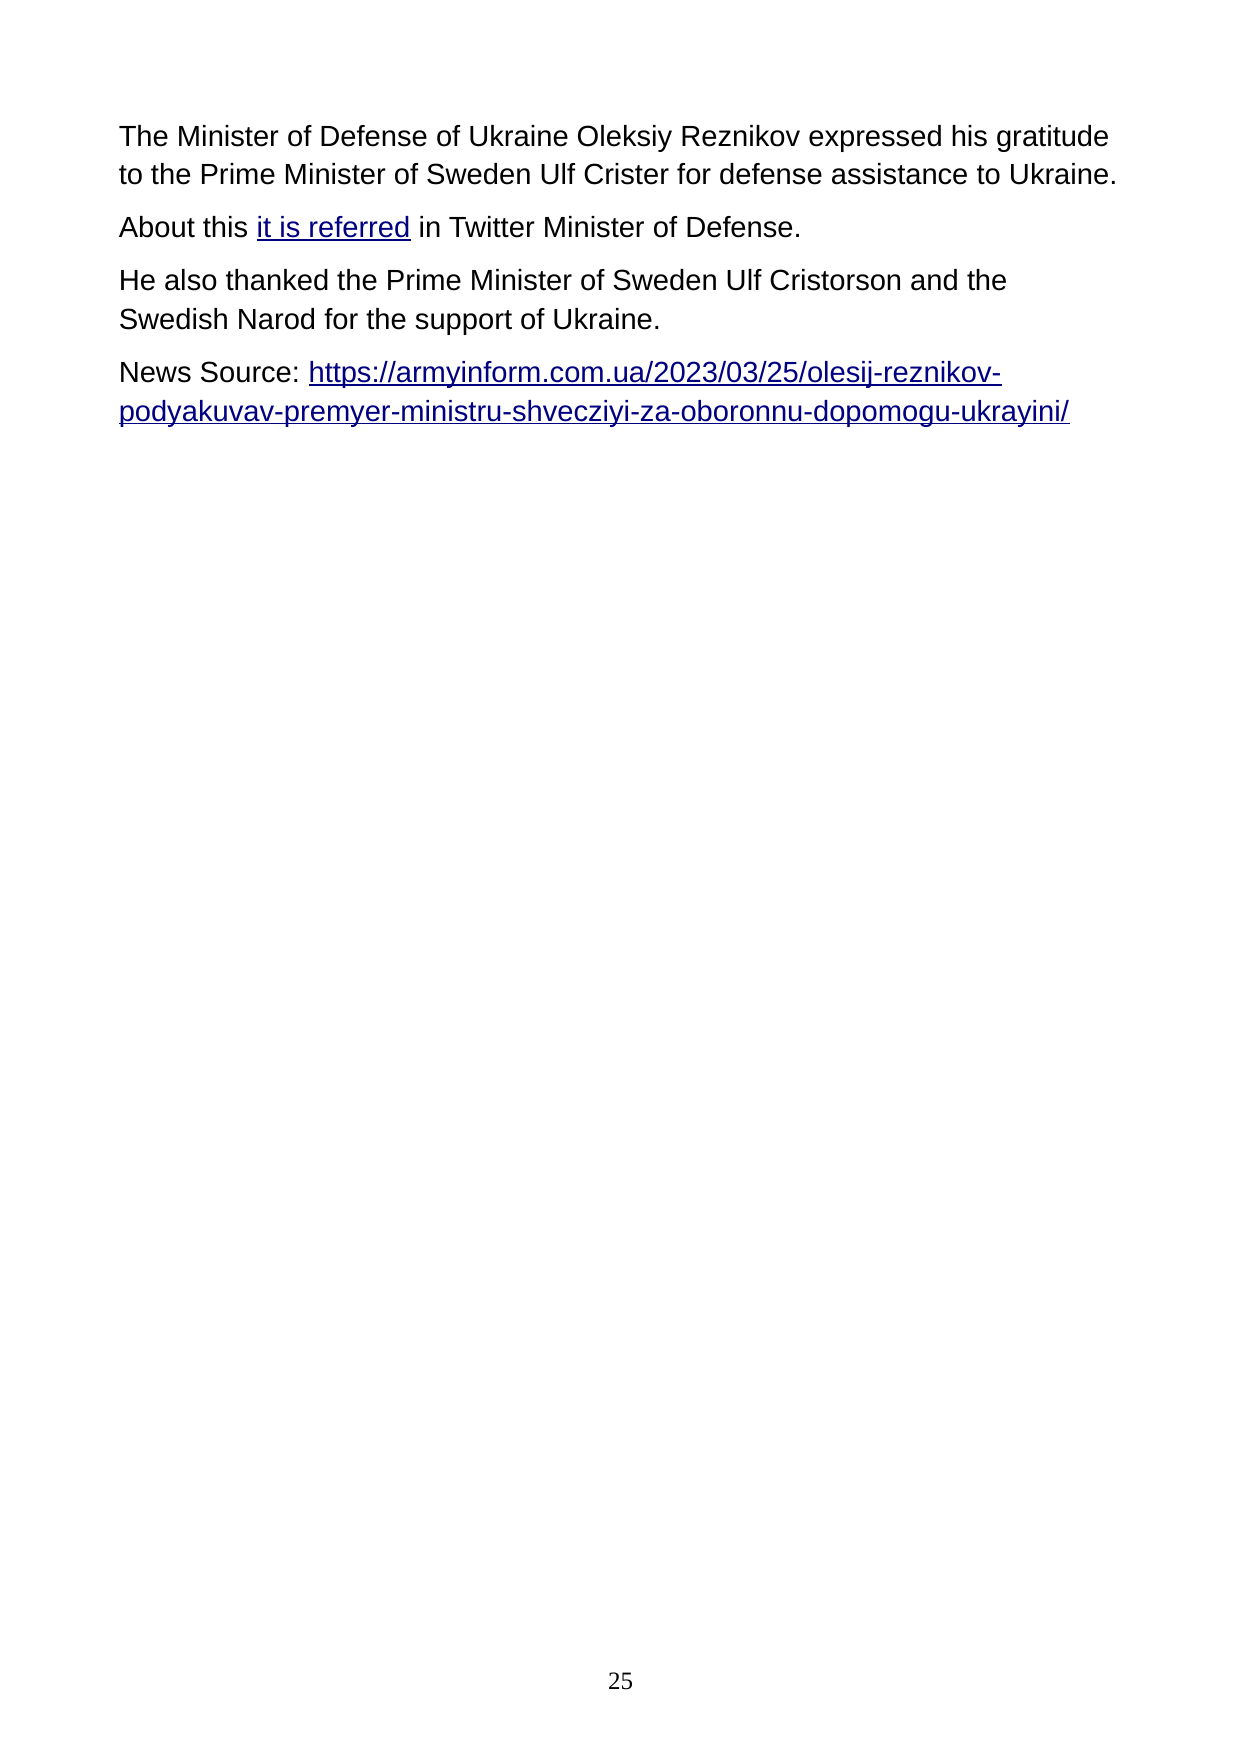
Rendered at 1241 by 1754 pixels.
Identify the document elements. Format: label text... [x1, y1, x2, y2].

text About this it is referred in Twitter Minister of Defense. [118, 210, 1122, 244]
text News Source: https://armyinform.com.ua/2023/03/25/olesij-reznikov-podyakuvav-premyer-ministru-shvecziyi-za-oboronnu-dopomogu-ukrayini/ [118, 355, 1122, 427]
text He also thanked the Prime Minister of Sweden Ulf Cristorson and the Swedish Narod for the support of Ukraine. [118, 263, 1122, 335]
text The Minister of Defense of Ukraine Oleksiy Reznikov expressed his gratitude to the Prime Minister of Sweden Ulf Crister for defense assistance to Ukraine. [118, 118, 1122, 191]
